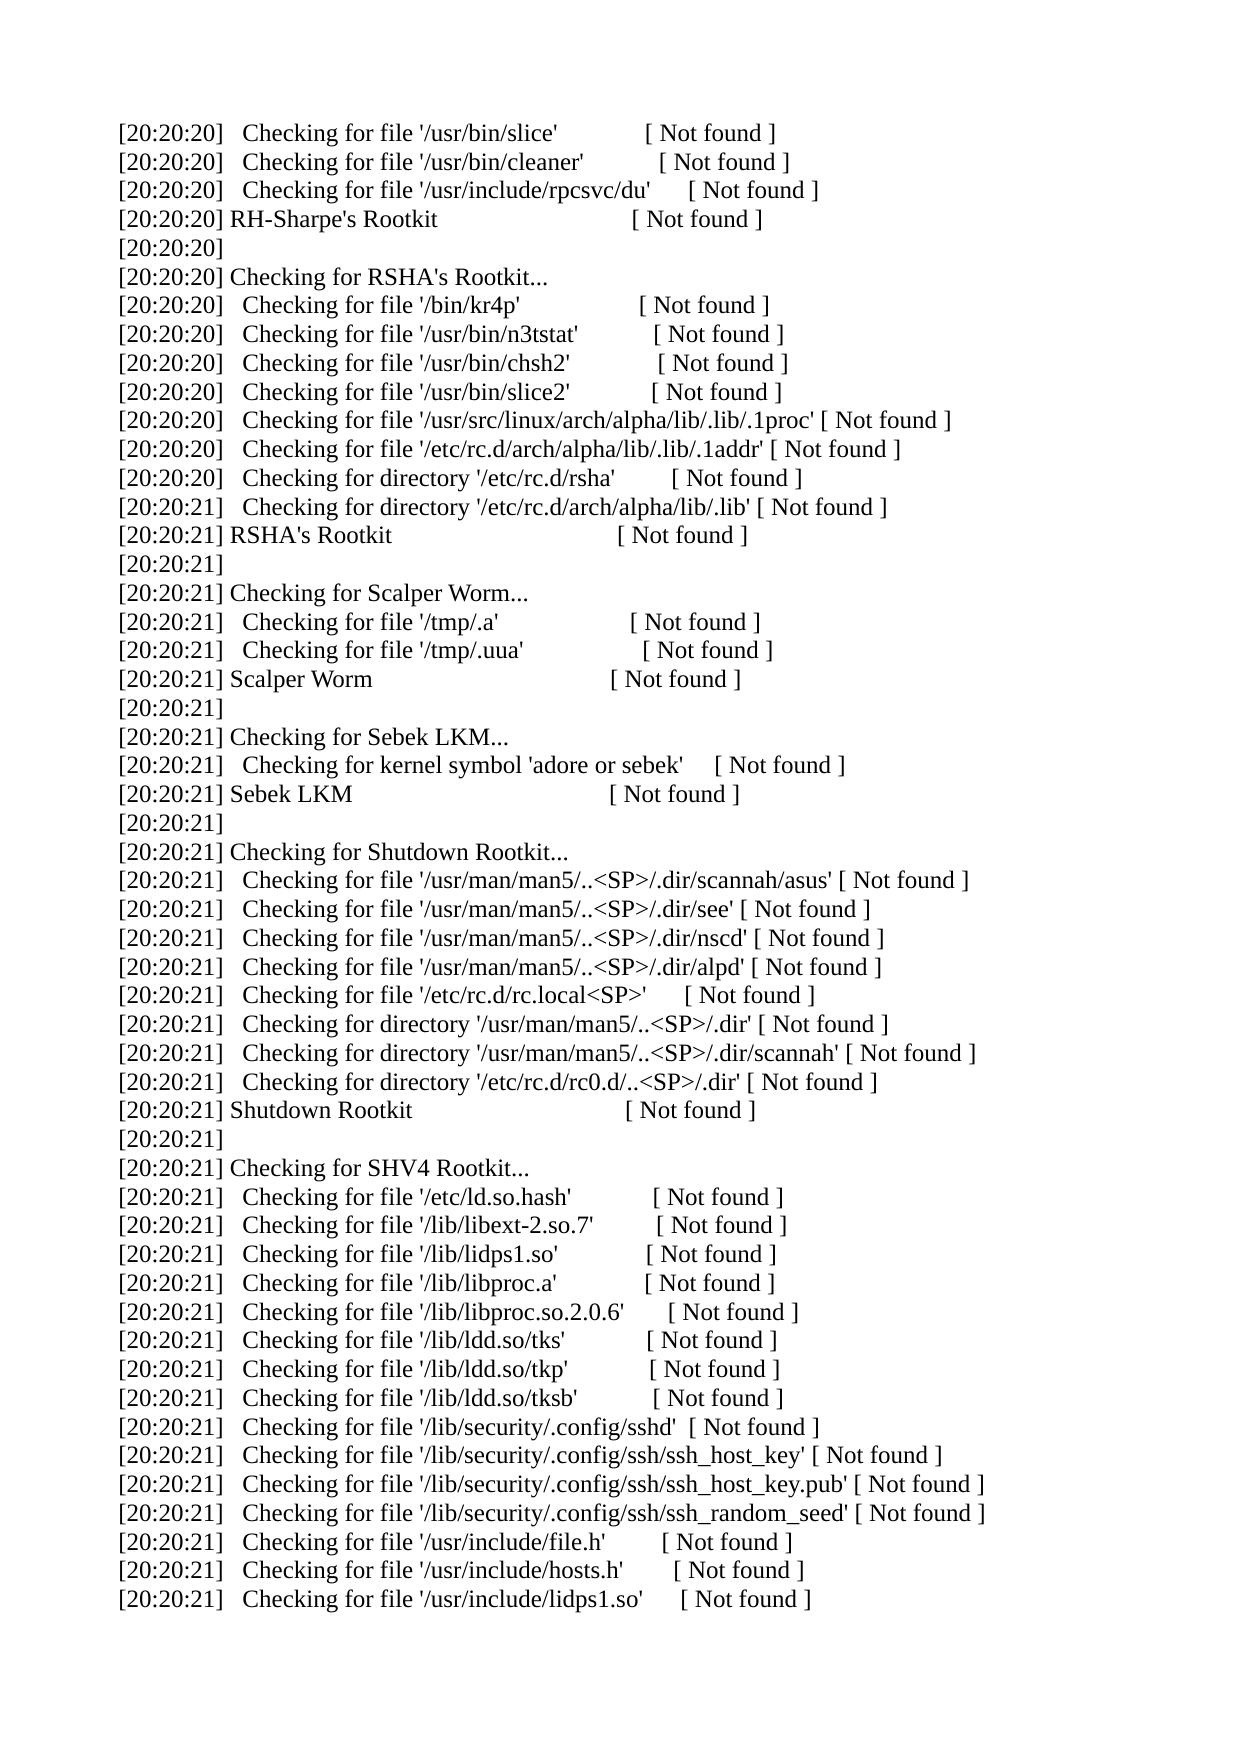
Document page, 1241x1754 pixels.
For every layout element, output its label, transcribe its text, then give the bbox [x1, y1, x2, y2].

text [20:20:20] Checking for file '/usr/bin/slice2' [ Not found ] [118, 377, 1122, 406]
text [20:20:21] Checking for file '/usr/man/man5/..<SP>/.dir/alpd' [ Not found ] [118, 952, 1122, 981]
text [20:20:21] Sebek LKM [ Not found ] [118, 779, 1122, 808]
text [20:20:20] Checking for file '/usr/bin/cleaner' [ Not found ] [118, 147, 1122, 176]
text [20:20:21] Checking for file '/tmp/.a' [ Not found ] [118, 607, 1122, 636]
text [20:20:21] Checking for file '/lib/security/.config/ssh/ssh_host_key' [ Not found ] [118, 1441, 1122, 1469]
text [20:20:21] Checking for Scalper Worm... [118, 578, 1122, 607]
text [20:20:21] Checking for file '/lib/libext-2.so.7' [ Not found ] [118, 1211, 1122, 1239]
text [20:20:21] Checking for file '/tmp/.uua' [ Not found ] [118, 636, 1122, 664]
text [20:20:21] Checking for kernel symbol 'adore or sebek' [ Not found ] [118, 751, 1122, 779]
text [20:20:20] Checking for file '/etc/rc.d/arch/alpha/lib/.lib/.1addr' [ Not found ] [118, 434, 1122, 463]
text [20:20:20] Checking for file '/bin/kr4p' [ Not found ] [118, 291, 1122, 319]
text [20:20:20] Checking for file '/usr/include/rpcsvc/du' [ Not found ] [118, 176, 1122, 204]
text [20:20:21] Checking for file '/lib/lidps1.so' [ Not found ] [118, 1239, 1122, 1268]
text [20:20:21] Shutdown Rootkit [ Not found ] [118, 1096, 1122, 1124]
text [20:20:21] Checking for file '/etc/rc.d/rc.local<SP>' [ Not found ] [118, 981, 1122, 1009]
text [20:20:20] [118, 233, 1122, 262]
text [20:20:21] [118, 549, 1122, 578]
text [20:20:21] Checking for file '/etc/ld.so.hash' [ Not found ] [118, 1182, 1122, 1211]
text [20:20:21] [118, 1124, 1122, 1153]
text [20:20:21] Checking for file '/lib/ldd.so/tksb' [ Not found ] [118, 1383, 1122, 1412]
text [20:20:21] Checking for Sebek LKM... [118, 722, 1122, 751]
text [20:20:21] Checking for file '/lib/libproc.a' [ Not found ] [118, 1268, 1122, 1297]
text [20:20:21] Checking for file '/lib/ldd.so/tkp' [ Not found ] [118, 1354, 1122, 1383]
text [20:20:21] RSHA's Rootkit [ Not found ] [118, 521, 1122, 549]
text [20:20:21] Checking for file '/usr/man/man5/..<SP>/.dir/see' [ Not found ] [118, 894, 1122, 923]
text [20:20:20] RH-Sharpe's Rootkit [ Not found ] [118, 204, 1122, 233]
text [20:20:21] Checking for file '/usr/include/lidps1.so' [ Not found ] [118, 1584, 1122, 1613]
text [20:20:20] Checking for file '/usr/bin/slice' [ Not found ] [118, 118, 1122, 147]
text [20:20:21] Checking for SHV4 Rootkit... [118, 1153, 1122, 1182]
text [20:20:21] [118, 808, 1122, 837]
text [20:20:20] Checking for file '/usr/src/linux/arch/alpha/lib/.lib/.1proc' [ Not found ] [118, 406, 1122, 434]
text [20:20:20] Checking for file '/usr/bin/chsh2' [ Not found ] [118, 348, 1122, 377]
text [20:20:20] Checking for file '/usr/bin/n3tstat' [ Not found ] [118, 319, 1122, 348]
text [20:20:21] Checking for file '/usr/include/hosts.h' [ Not found ] [118, 1556, 1122, 1584]
text [20:20:21] Checking for file '/lib/ldd.so/tks' [ Not found ] [118, 1326, 1122, 1354]
text [20:20:21] Checking for Shutdown Rootkit... [118, 837, 1122, 866]
text [20:20:21] Checking for file '/usr/man/man5/..<SP>/.dir/nscd' [ Not found ] [118, 923, 1122, 952]
text [20:20:21] Checking for directory '/etc/rc.d/rc0.d/..<SP>/.dir' [ Not found ] [118, 1067, 1122, 1096]
text [20:20:21] Checking for directory '/usr/man/man5/..<SP>/.dir' [ Not found ] [118, 1009, 1122, 1038]
text [20:20:21] Checking for directory '/usr/man/man5/..<SP>/.dir/scannah' [ Not found ] [118, 1038, 1122, 1067]
text [20:20:21] Checking for file '/lib/security/.config/ssh/ssh_host_key.pub' [ Not found ] [118, 1469, 1122, 1498]
text [20:20:21] Checking for directory '/etc/rc.d/arch/alpha/lib/.lib' [ Not found ] [118, 492, 1122, 521]
text [20:20:20] Checking for RSHA's Rootkit... [118, 262, 1122, 291]
text [20:20:21] Scalper Worm [ Not found ] [118, 664, 1122, 693]
text [20:20:21] Checking for file '/usr/man/man5/..<SP>/.dir/scannah/asus' [ Not found ] [118, 866, 1122, 894]
text [20:20:21] [118, 693, 1122, 722]
text [20:20:21] Checking for file '/usr/include/file.h' [ Not found ] [118, 1527, 1122, 1556]
text [20:20:20] Checking for directory '/etc/rc.d/rsha' [ Not found ] [118, 463, 1122, 492]
text [20:20:21] Checking for file '/lib/security/.config/sshd' [ Not found ] [118, 1412, 1122, 1441]
text [20:20:21] Checking for file '/lib/security/.config/ssh/ssh_random_seed' [ Not found ] [118, 1498, 1122, 1527]
text [20:20:21] Checking for file '/lib/libproc.so.2.0.6' [ Not found ] [118, 1297, 1122, 1326]
